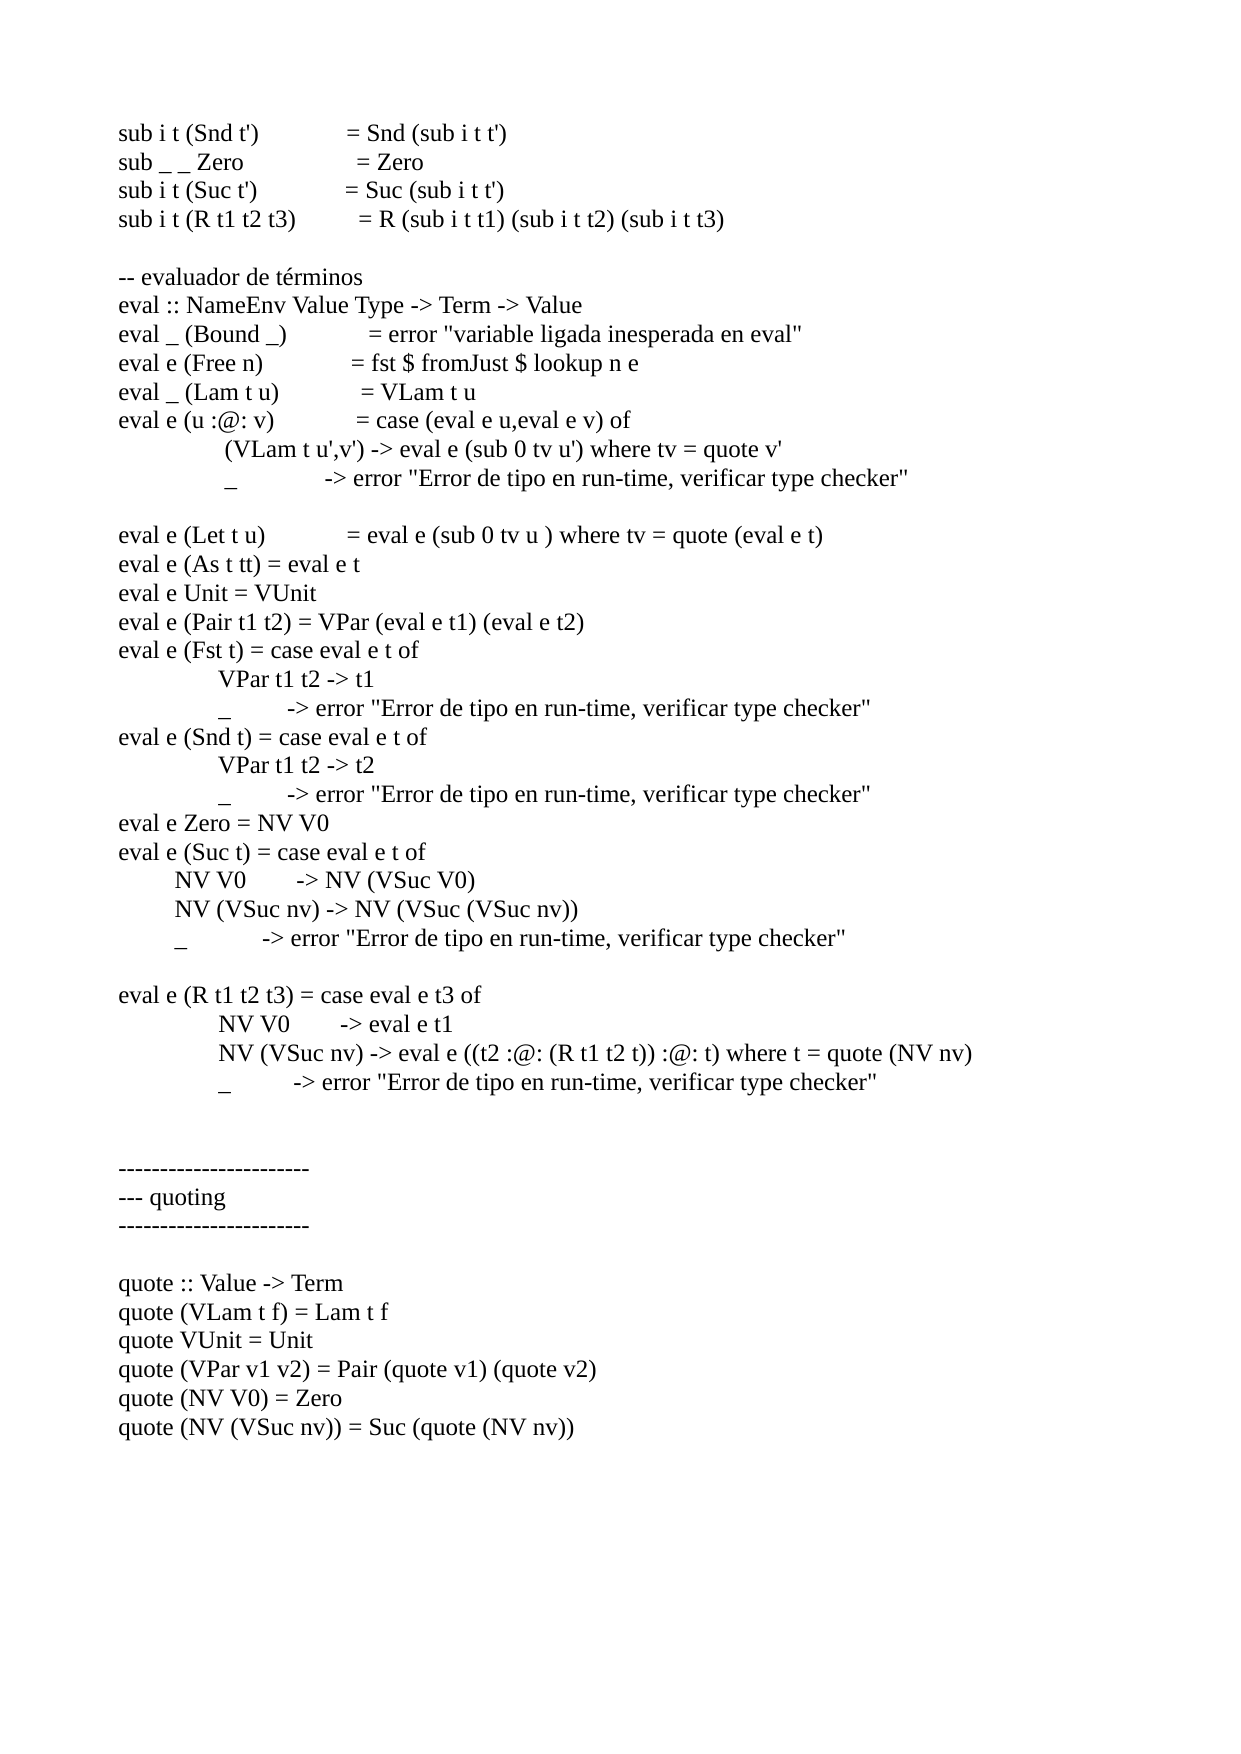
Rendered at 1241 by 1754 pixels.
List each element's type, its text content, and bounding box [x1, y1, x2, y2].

text eval e Unit = VUnit [118, 578, 1122, 607]
text eval _ (Bound _) = error "variable ligada inesperada en eval" [118, 319, 1122, 348]
text quote (NV (VSuc nv)) = Suc (quote (NV nv)) [118, 1412, 1122, 1441]
text VPar t1 t2 -> t2 [118, 751, 1122, 779]
text (VLam t u',v') -> eval e (sub 0 tv u') where tv = quote v' [118, 434, 1122, 463]
text quote (VLam t f) = Lam t f [118, 1297, 1122, 1326]
text NV V0 -> NV (VSuc V0) [118, 866, 1122, 894]
text _ -> error "Error de tipo en run-time, verificar type checker" [118, 923, 1122, 952]
text eval e (Snd t) = case eval e t of [118, 722, 1122, 751]
text sub _ _ Zero = Zero [118, 147, 1122, 176]
text sub i t (Suc t') = Suc (sub i t t') [118, 176, 1122, 204]
text NV (VSuc nv) -> NV (VSuc (VSuc nv)) [118, 894, 1122, 923]
text eval e (Pair t1 t2) = VPar (eval e t1) (eval e t2) [118, 607, 1122, 636]
text -- evaluador de términos [118, 262, 1122, 291]
text _ -> error "Error de tipo en run-time, verificar type checker" [118, 693, 1122, 722]
text eval e (Free n) = fst $ fromJust $ lookup n e [118, 348, 1122, 377]
text NV V0 -> eval e t1 [118, 1009, 1122, 1038]
text quote (NV V0) = Zero [118, 1383, 1122, 1412]
text eval :: NameEnv Value Type -> Term -> Value [118, 291, 1122, 319]
text NV (VSuc nv) -> eval e ((t2 :@: (R t1 t2 t)) :@: t) where t = quote (NV nv) [118, 1038, 1122, 1067]
text sub i t (Snd t') = Snd (sub i t t') [118, 118, 1122, 147]
text _ -> error "Error de tipo en run-time, verificar type checker" [118, 779, 1122, 808]
text sub i t (R t1 t2 t3) = R (sub i t t1) (sub i t t2) (sub i t t3) [118, 204, 1122, 233]
text _ -> error "Error de tipo en run-time, verificar type checker" [118, 463, 1122, 492]
text eval e (R t1 t2 t3) = case eval e t3 of [118, 981, 1122, 1009]
text eval e (u :@: v) = case (eval e u,eval e v) of [118, 406, 1122, 434]
text ----------------------- [118, 1153, 1122, 1182]
text _ -> error "Error de tipo en run-time, verificar type checker" [118, 1067, 1122, 1096]
text eval e (As t tt) = eval e t [118, 549, 1122, 578]
text eval e (Let t u) = eval e (sub 0 tv u ) where tv = quote (eval e t) [118, 521, 1122, 549]
text eval e (Suc t) = case eval e t of [118, 837, 1122, 866]
text eval _ (Lam t u) = VLam t u [118, 377, 1122, 406]
text eval e (Fst t) = case eval e t of [118, 636, 1122, 664]
text quote (VPar v1 v2) = Pair (quote v1) (quote v2) [118, 1354, 1122, 1383]
text quote :: Value -> Term [118, 1268, 1122, 1297]
text eval e Zero = NV V0 [118, 808, 1122, 837]
text --- quoting [118, 1182, 1122, 1211]
text ----------------------- [118, 1211, 1122, 1239]
text quote VUnit = Unit [118, 1326, 1122, 1354]
text VPar t1 t2 -> t1 [118, 664, 1122, 693]
